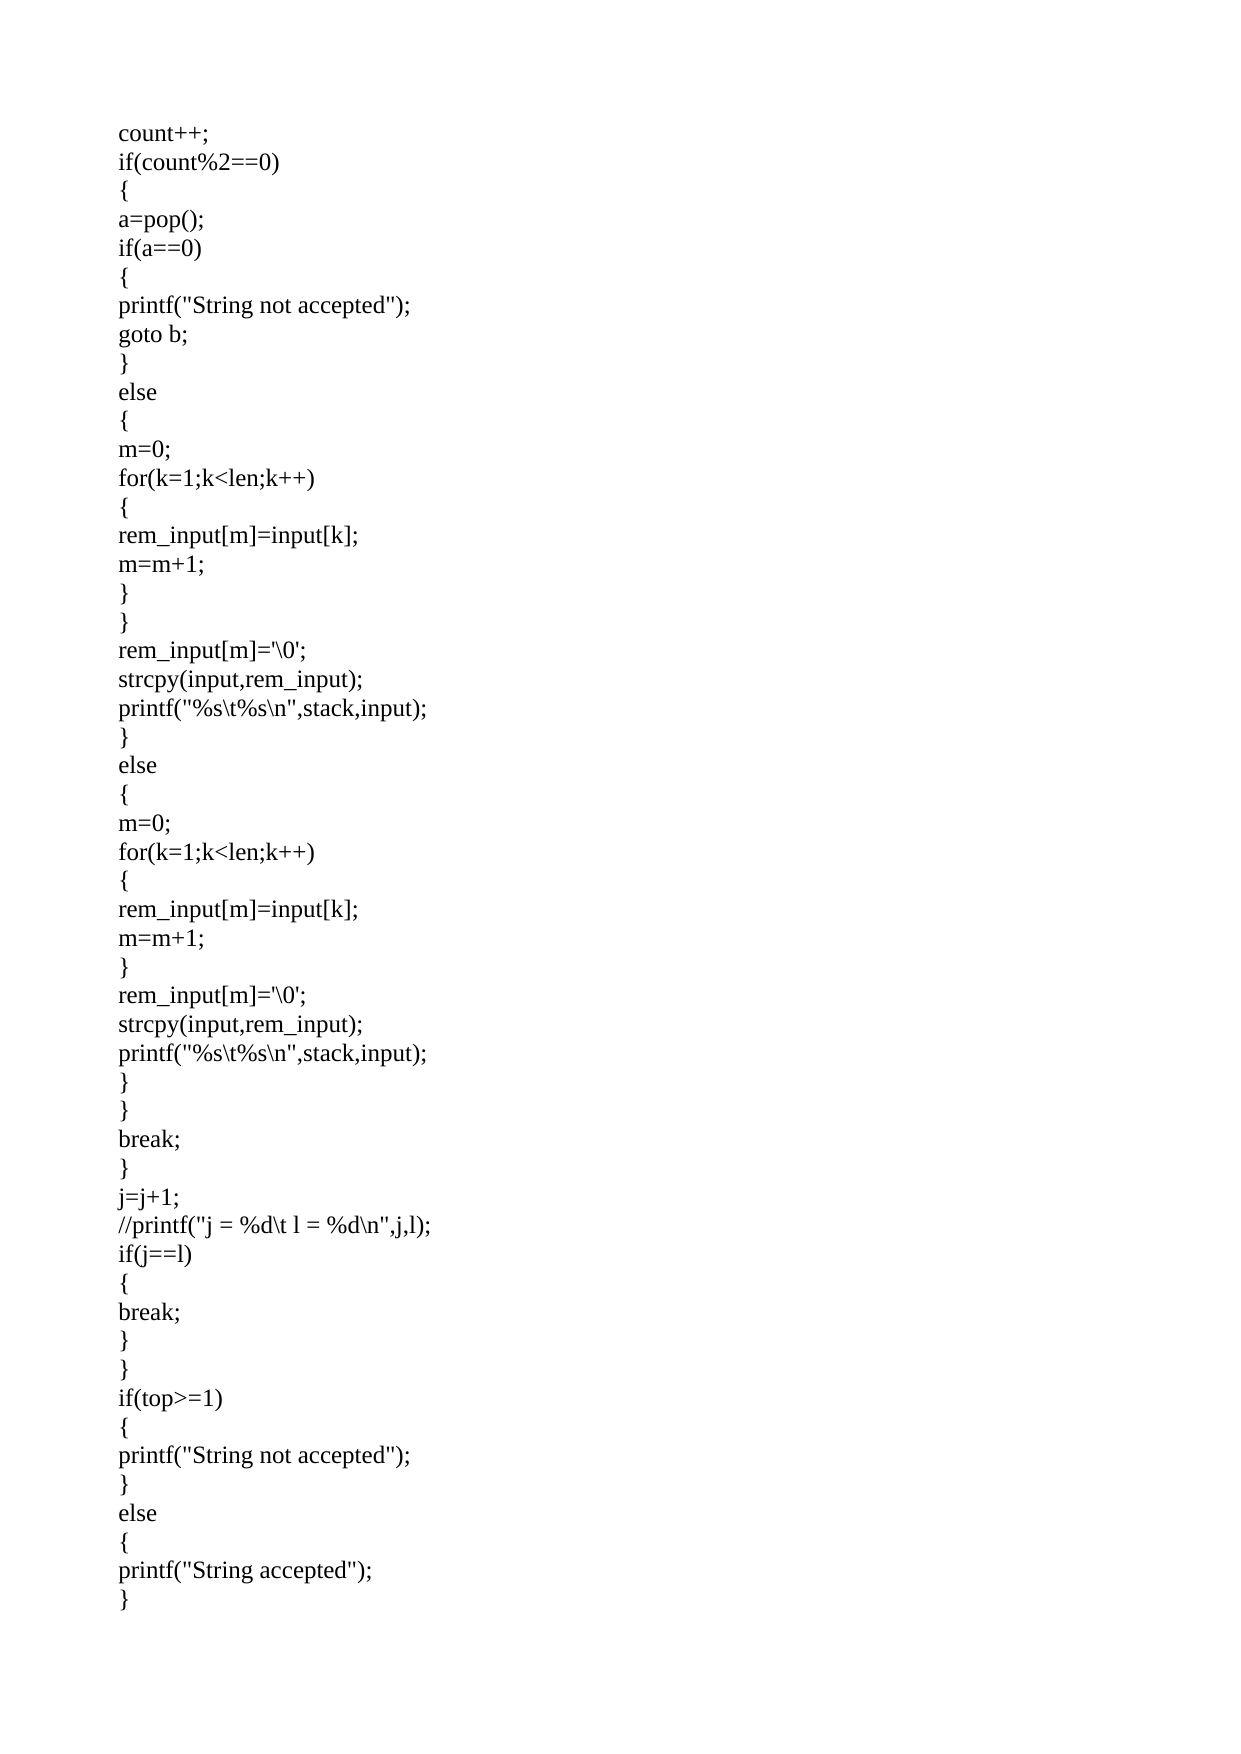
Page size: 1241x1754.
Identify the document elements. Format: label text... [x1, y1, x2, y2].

text } [118, 1067, 1122, 1096]
text rem_input[m]='\0'; [118, 981, 1122, 1009]
text goto b; [118, 319, 1122, 348]
text else [118, 751, 1122, 779]
text { [118, 262, 1122, 291]
text rem_input[m]='\0'; [118, 636, 1122, 664]
text { [118, 406, 1122, 434]
text printf("%s\t%s\n",stack,input); [118, 693, 1122, 722]
text for(k=1;k<len;k++) [118, 463, 1122, 492]
text if(top>=1) [118, 1383, 1122, 1412]
text } [118, 1354, 1122, 1383]
text a=pop(); [118, 204, 1122, 233]
text m=0; [118, 808, 1122, 837]
text { [118, 1268, 1122, 1297]
text rem_input[m]=input[k]; [118, 521, 1122, 549]
text for(k=1;k<len;k++) [118, 837, 1122, 866]
text //printf("j = %d\t l = %d\n",j,l); [118, 1211, 1122, 1239]
text break; [118, 1124, 1122, 1153]
text m=0; [118, 434, 1122, 463]
text } [118, 1584, 1122, 1613]
text } [118, 722, 1122, 751]
text { [118, 866, 1122, 894]
text } [118, 1096, 1122, 1124]
text } [118, 1326, 1122, 1354]
text j=j+1; [118, 1182, 1122, 1211]
text { [118, 779, 1122, 808]
text if(j==l) [118, 1239, 1122, 1268]
text strcpy(input,rem_input); [118, 664, 1122, 693]
text count++; [118, 118, 1122, 147]
text break; [118, 1297, 1122, 1326]
text else [118, 377, 1122, 406]
text } [118, 1469, 1122, 1498]
text { [118, 176, 1122, 204]
text m=m+1; [118, 923, 1122, 952]
text strcpy(input,rem_input); [118, 1009, 1122, 1038]
text { [118, 492, 1122, 521]
text m=m+1; [118, 549, 1122, 578]
text else [118, 1498, 1122, 1527]
text } [118, 1153, 1122, 1182]
text { [118, 1527, 1122, 1556]
text } [118, 607, 1122, 636]
text printf("%s\t%s\n",stack,input); [118, 1038, 1122, 1067]
text printf("String not accepted"); [118, 291, 1122, 319]
text } [118, 348, 1122, 377]
text printf("String not accepted"); [118, 1441, 1122, 1469]
text rem_input[m]=input[k]; [118, 894, 1122, 923]
text } [118, 952, 1122, 981]
text { [118, 1412, 1122, 1441]
text if(count%2==0) [118, 147, 1122, 176]
text if(a==0) [118, 233, 1122, 262]
text } [118, 578, 1122, 607]
text printf("String accepted"); [118, 1556, 1122, 1584]
